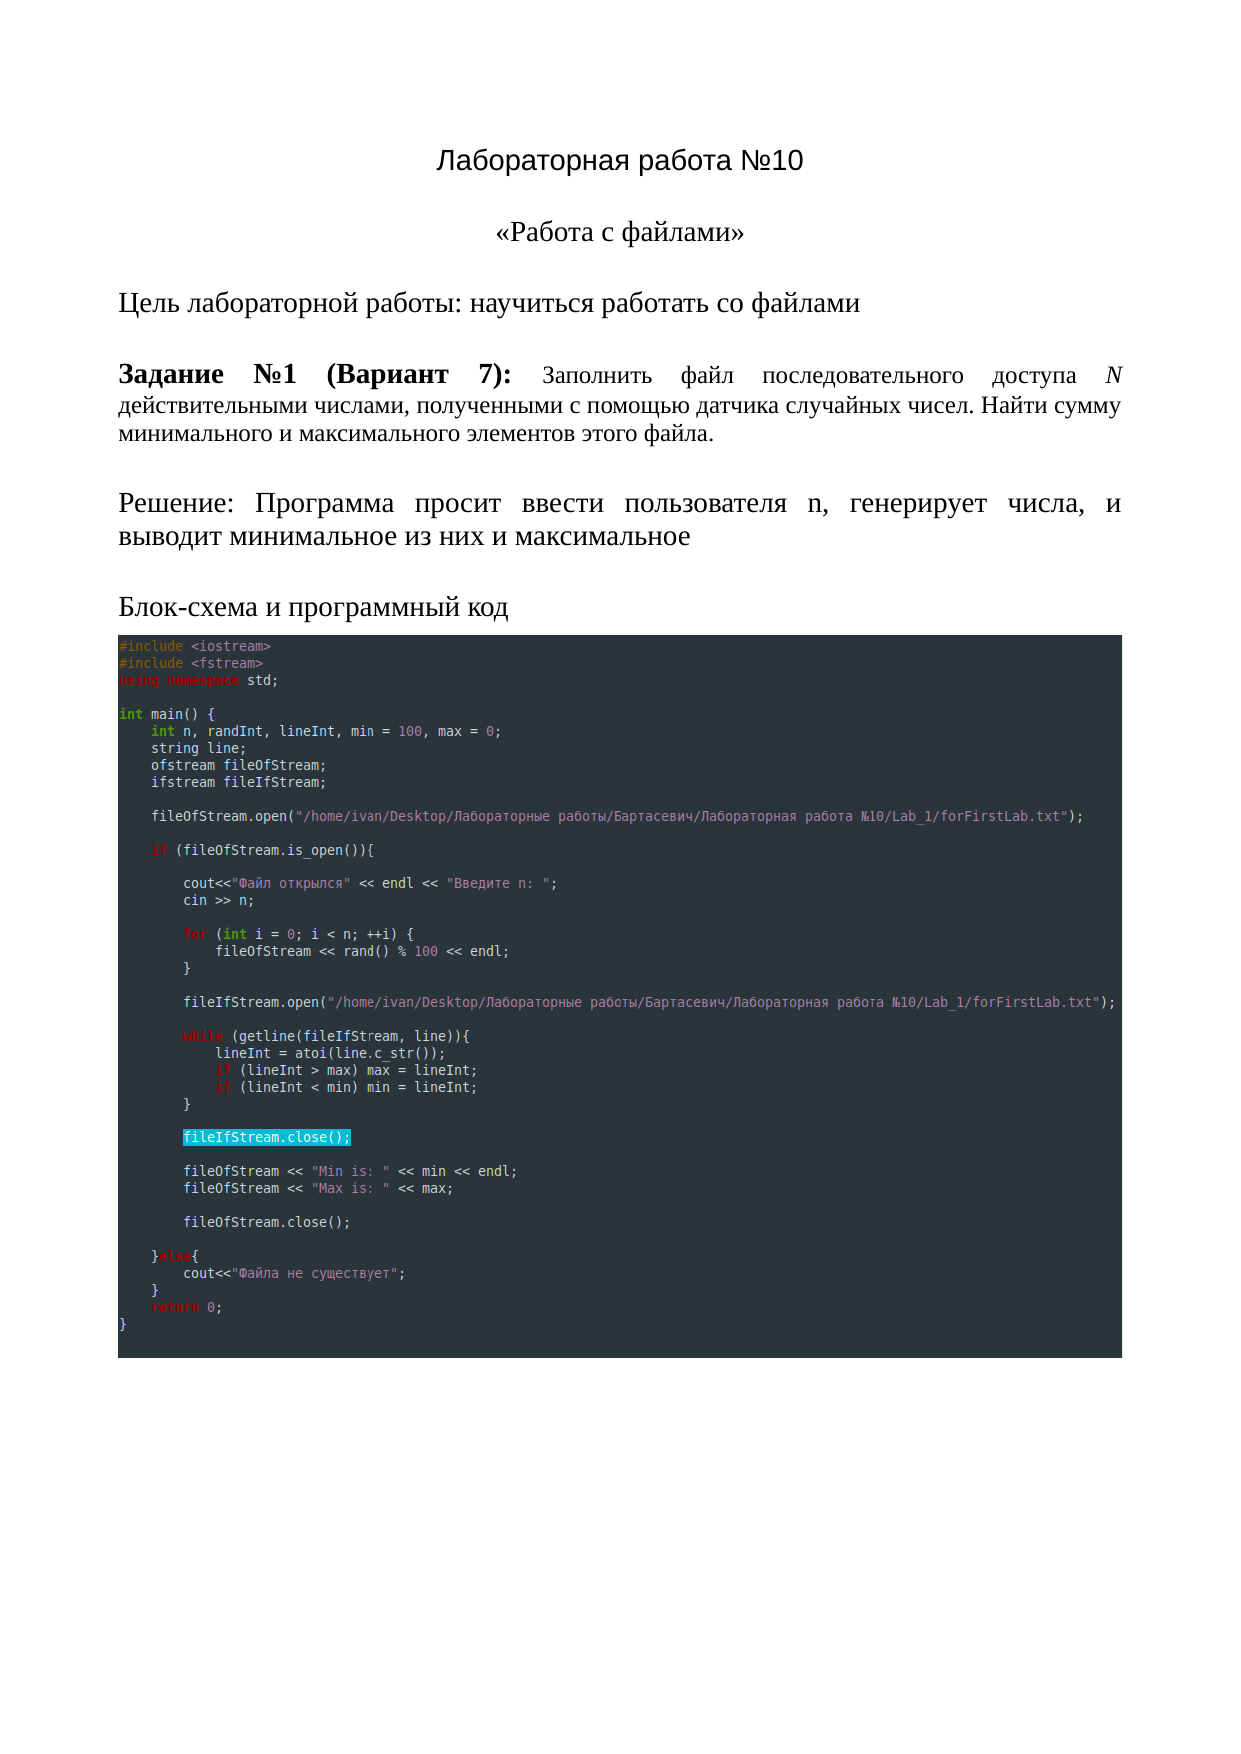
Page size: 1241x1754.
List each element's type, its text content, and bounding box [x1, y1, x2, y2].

text Цель лабораторной работы: научиться работать со файлами [118, 285, 1122, 319]
picture [118, 635, 1123, 1358]
text Решение: Программа просит ввести пользователя n, генерирует числа, и выводит минимальное из них и максимальное [118, 485, 1122, 552]
text Блок-схема и программный код [118, 589, 1122, 623]
text Лабораторная работа №10 [118, 143, 1122, 177]
text Задание №1 (Вариант 7): Заполнить файл последовательного доступа N действительными числами, полученными с помощью датчика случайных чисел. Найти сумму минимального и максимального элементов этого файла. [118, 356, 1122, 447]
text «Работа с файлами» [118, 214, 1122, 248]
